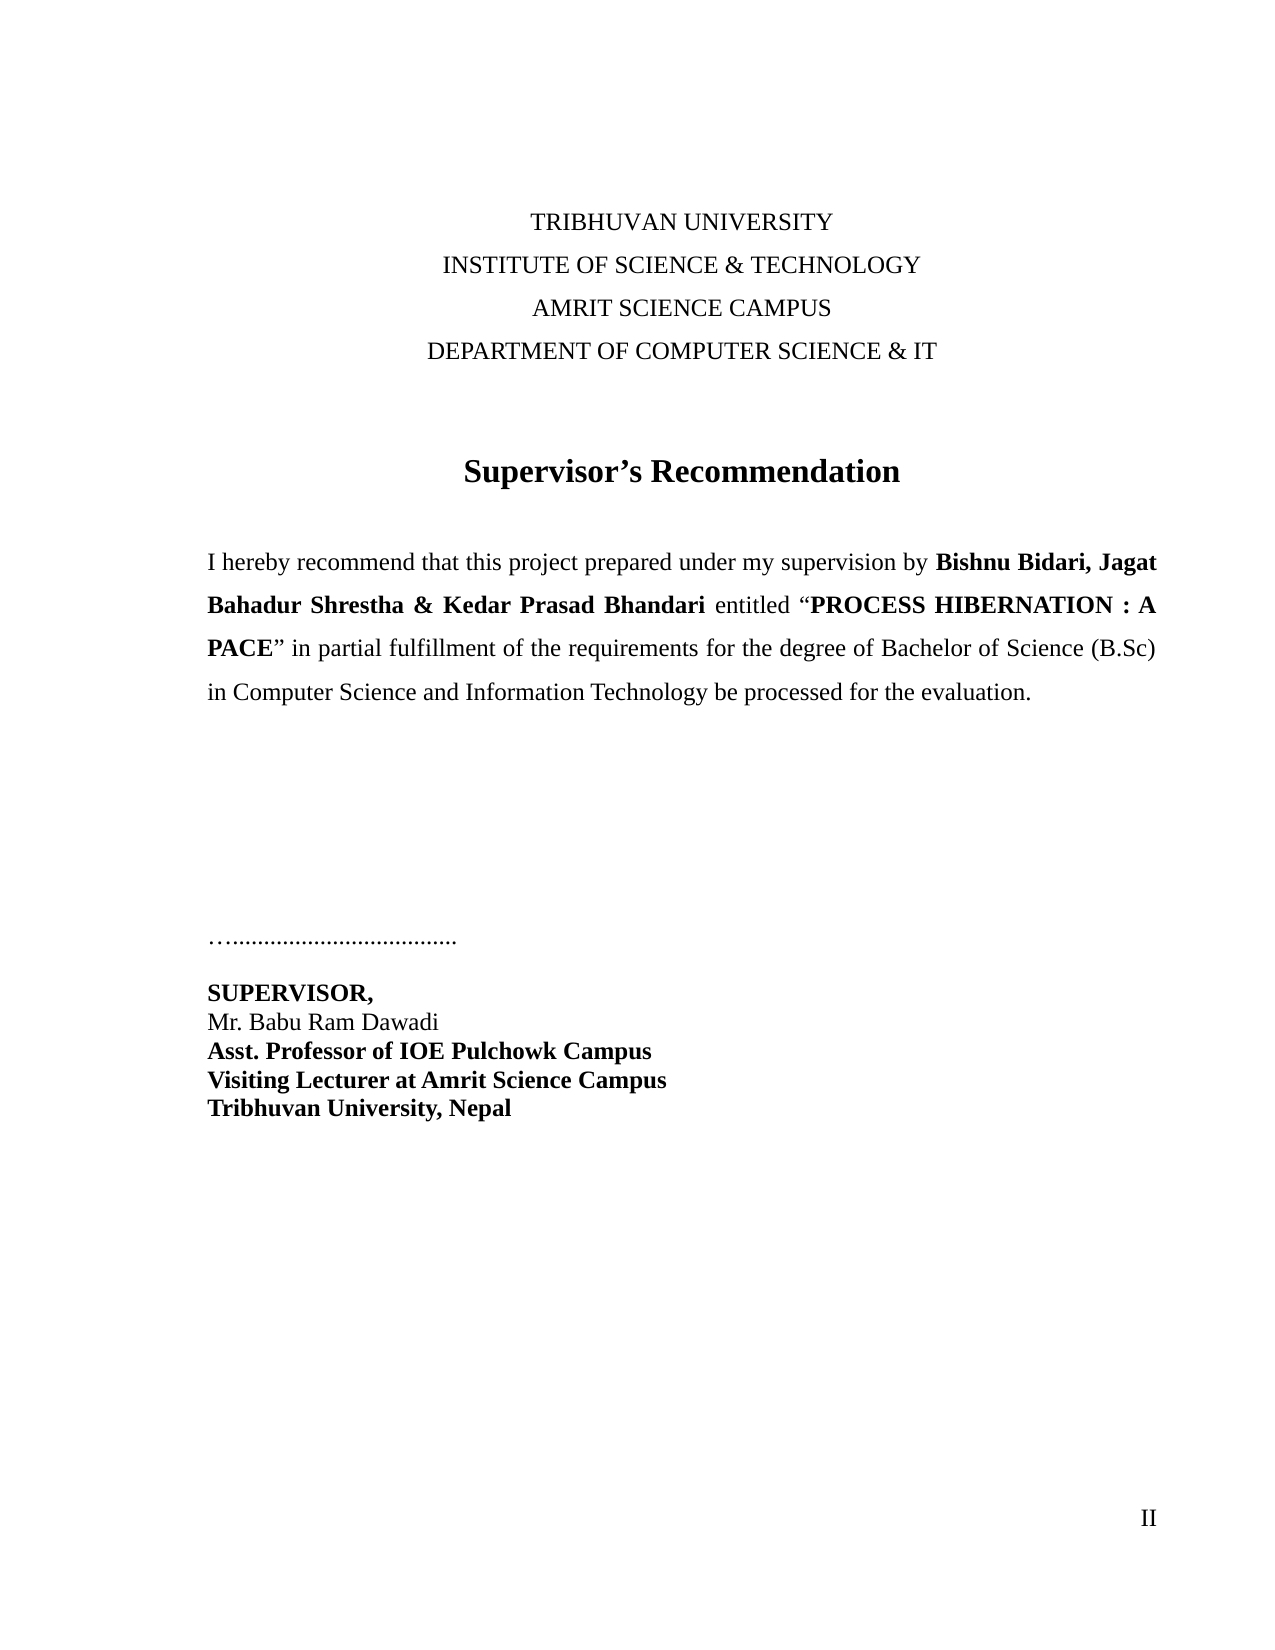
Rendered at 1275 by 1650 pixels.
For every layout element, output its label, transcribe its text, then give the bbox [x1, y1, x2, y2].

text ….................................... [207, 921, 1157, 950]
list INSTITUTE OF SCIENCE & TECHNOLOGY [207, 250, 1157, 279]
text I hereby recommend that this project prepared under my supervision by Bishnu Bidari, Jagat Bahadur Shrestha & Kedar Prasad Bhandari entitled “PROCESS HIBERNATION : A PACE” in partial fulfillment of the requirements for the degree of Bachelor of Science (B.Sc) in Computer Science and Information Technology be processed for the evaluation. [207, 547, 1157, 705]
list AMRIT SCIENCE CAMPUS [207, 293, 1157, 322]
text Supervisor’s Recommendation [207, 451, 1157, 490]
text SUPERVISOR, [207, 978, 1157, 1007]
list DEPARTMENT OF COMPUTER SCIENCE & IT [207, 336, 1157, 365]
text Mr. Babu Ram Dawadi [207, 1007, 1157, 1036]
text Asst. Professor of IOE Pulchowk Campus Visiting Lecturer at Amrit Science Campus Tribhuvan University, Nepal [207, 1036, 1157, 1122]
list TRIBHUVAN UNIVERSITY [207, 207, 1157, 236]
